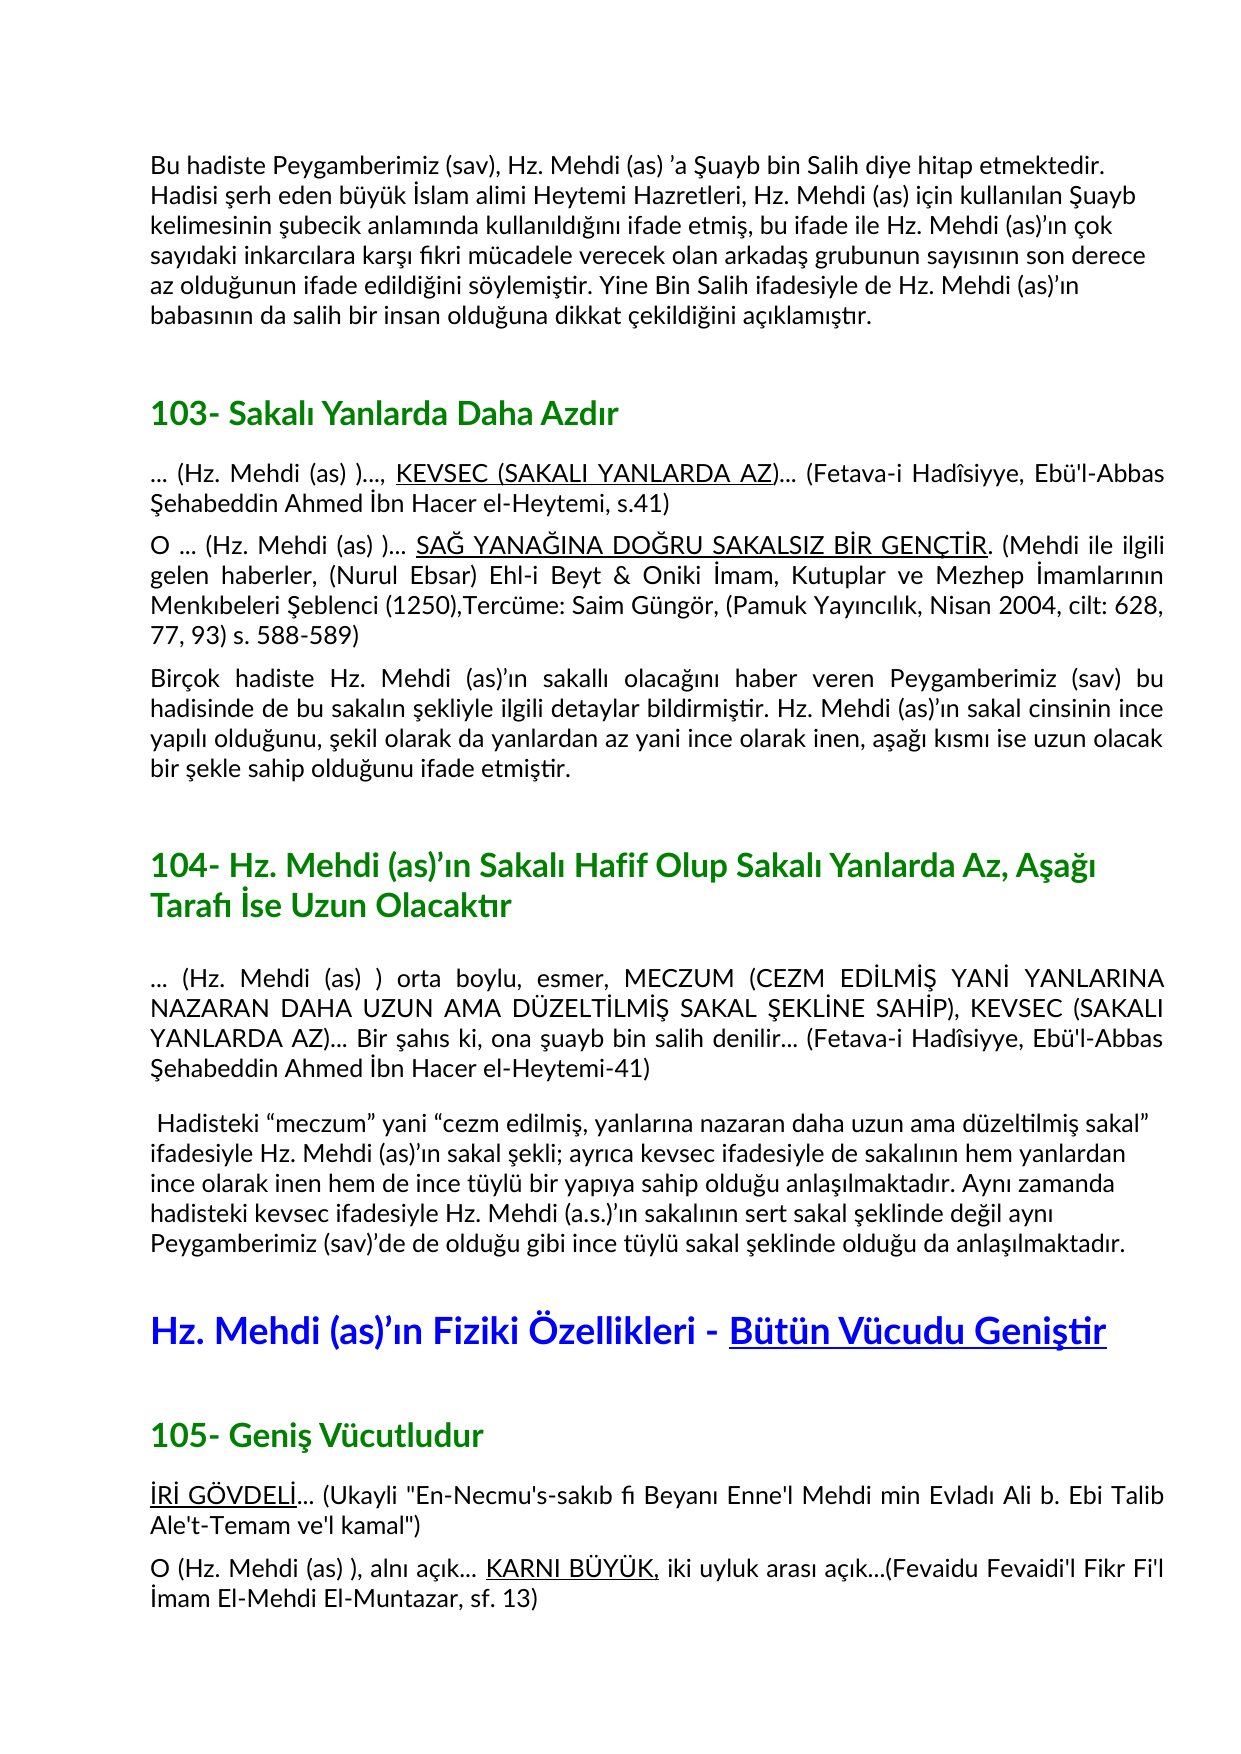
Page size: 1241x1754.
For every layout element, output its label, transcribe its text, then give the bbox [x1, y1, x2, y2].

text Birçok hadiste Hz. Mehdi (as)’ın sakallı olacağını haber veren Peygamberimiz (sav) bu hadisinde de bu sakalın şekliyle ilgili detaylar bildirmiştir. Hz. Mehdi (as)’ın sakal cinsinin ince yapılı olduğunu, şekil olarak da yanlardan az yani ince olarak inen, aşağı kısmı ise uzun olacak bir şekle sahip olduğunu ifade etmiştir. [150, 662, 1165, 782]
subtitle 103- Sakalı Yanlarda Daha Azdır [150, 392, 1165, 432]
text Hadisteki “meczum” yani “cezm edilmiş, yanlarına nazaran daha uzun ama düzeltilmiş sakal” ifadesiyle Hz. Mehdi (as)’ın sakal şekli; ayrıca kevsec ifadesiyle de sakalının hem yanlardan ince olarak inen hem de ince tüylü bir yapıya sahip olduğu anlaşılmaktadır. Aynı zamanda hadisteki kevsec ifadesiyle Hz. Mehdi (a.s.)’ın sakalının sert sakal şeklinde değil aynı Peygamberimiz (sav)’de de olduğu gibi ince tüylü sakal şeklinde olduğu da anlaşılmaktadır. [150, 1107, 1165, 1257]
text O ... (Hz. Mehdi (as) )... SAĞ YANAĞINA DOĞRU SAKALSIZ BİR GENÇTİR. (Mehdi ile ilgili gelen haberler, (Nurul Ebsar) Ehl-i Beyt & Oniki İmam, Kutuplar ve Mezhep İmamlarının Menkıbeleri Şeblenci (1250),Tercüme: Saim Güngör, (Pamuk Yayıncılık, Nisan 2004, cilt: 628, 77, 93) s. 588-589) [150, 530, 1165, 650]
subtitle 104- Hz. Mehdi (as)’ın Sakalı Hafif Olup Sakalı Yanlarda Az, Aşağı Tarafı İse Uzun Olacaktır [150, 845, 1165, 925]
text ... (Hz. Mehdi (as) )..., KEVSEC (SAKALI YANLARDA AZ)... (Fetava-i Hadîsiyye, Ebü'l-Abbas Şehabeddin Ahmed İbn Hacer el-Heytemi, s.41) [150, 457, 1165, 517]
table_header ... (Hz. Mehdi (as) ) orta boylu, esmer, MECZUM (CEZM EDİLMİŞ YANİ YANLARINA NAZARAN DAHA UZUN AMA DÜZELTİLMİŞ SAKAL ŞEKLİNE SAHİP), KEVSEC (SAKALI YANLARDA AZ)... Bir şahıs ki, ona şuayb bin salih denilir... (Fetava-i Hadîsiyye, Ebü'l-Abbas Şehabeddin Ahmed İbn Hacer el-Heytemi-41) [150, 950, 1165, 1095]
text Bu hadiste Peygamberimiz (sav), Hz. Mehdi (as) ’a Şuayb bin Salih diye hitap etmektedir. Hadisi şerh eden büyük İslam alimi Heytemi Hazretleri, Hz. Mehdi (as) için kullanılan Şuayb kelimesinin şubecik anlamında kullanıldığını ifade etmiş, bu ifade ile Hz. Mehdi (as)’ın çok sayıdaki inkarcılara karşı fikri mücadele verecek olan arkadaş grubunun sayısının son derece az olduğunun ifade edildiğini söylemiştir. Yine Bin Salih ifadesiyle de Hz. Mehdi (as)’ın babasının da salih bir insan olduğuna dikkat çekildiğini açıklamıştır. [150, 150, 1165, 330]
text İRİ GÖVDELİ... (Ukayli "En-Necmu's-sakıb fi Beyanı Enne'l Mehdi min Evladı Ali b. Ebi Talib Ale't-Temam ve'l kamal") [150, 1480, 1165, 1540]
subtitle Hz. Mehdi (as)’ın Fiziki Özellikleri - Bütün Vücudu Geniştir [150, 1307, 1165, 1352]
text O (Hz. Mehdi (as) ), alnı açık... KARNI BÜYÜK, iki uyluk arası açık... (Fevaidu Fevaidi'l Fikr Fi'l İmam El-Mehdi El-Muntazar, sf. 13) [150, 1552, 1165, 1612]
subtitle 105- Geniş Vücutludur [150, 1415, 1165, 1455]
